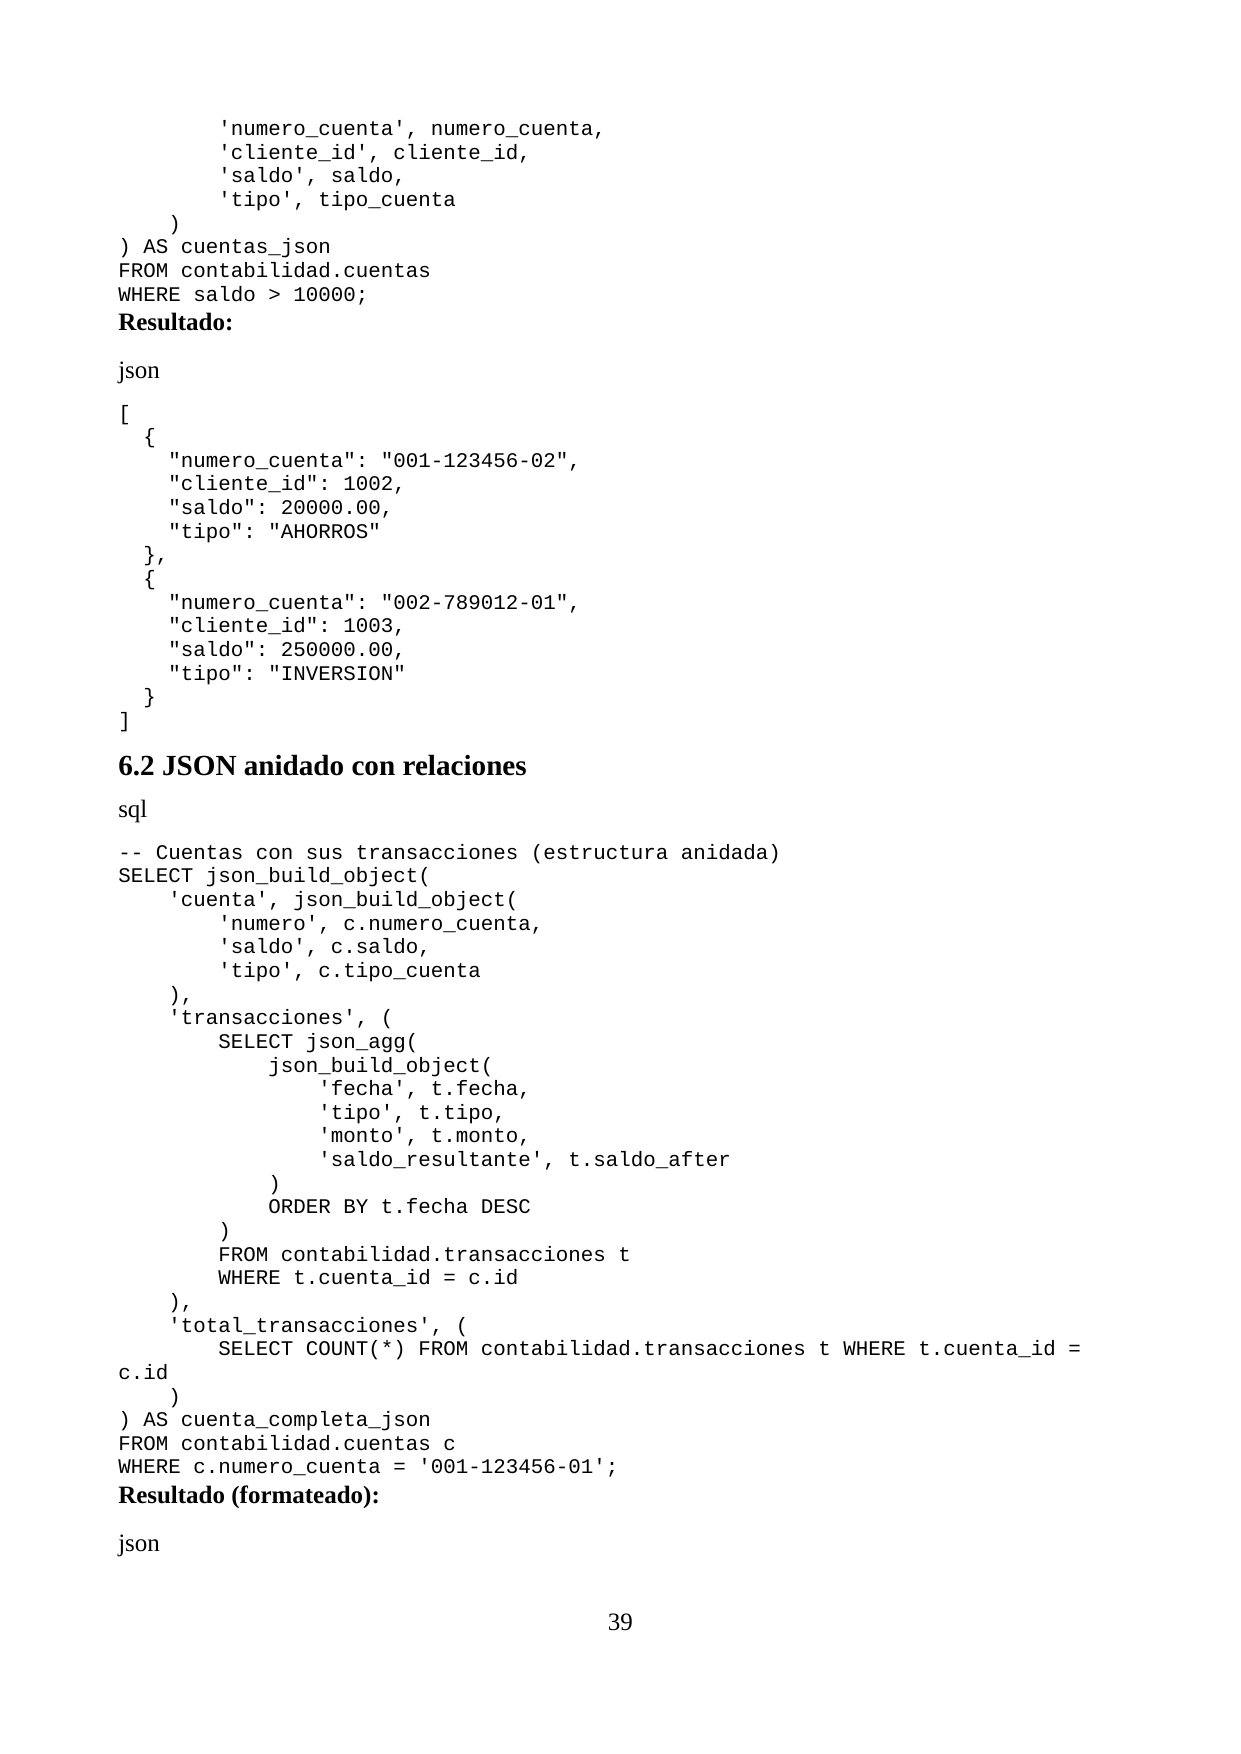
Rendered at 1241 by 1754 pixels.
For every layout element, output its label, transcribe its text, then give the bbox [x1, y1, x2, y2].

text { [118, 426, 1122, 450]
text Resultado (formateado): [118, 1480, 1122, 1509]
text ] [118, 710, 1122, 733]
text ) [118, 1220, 1122, 1244]
text Resultado: [118, 307, 1122, 336]
text ) [118, 1386, 1122, 1409]
text 'tipo', t.tipo, [118, 1102, 1122, 1126]
text 'total_transacciones', ( [118, 1315, 1122, 1338]
text sql [118, 794, 1122, 823]
text 'saldo_resultante', t.saldo_after [118, 1149, 1122, 1173]
text "tipo": "AHORROS" [118, 521, 1122, 544]
text WHERE c.numero_cuenta = '001-123456-01'; [118, 1457, 1122, 1480]
text FROM contabilidad.cuentas [118, 260, 1122, 284]
text 'cuenta', json_build_object( [118, 889, 1122, 913]
text 'transacciones', ( [118, 1007, 1122, 1031]
text json [118, 355, 1122, 384]
text FROM contabilidad.transacciones t [118, 1244, 1122, 1267]
text "numero_cuenta": "001-123456-02", [118, 450, 1122, 473]
text { [118, 568, 1122, 592]
subtitle 6.2 JSON anidado con relaciones [118, 748, 1122, 782]
text "tipo": "INVERSION" [118, 663, 1122, 686]
text SELECT COUNT(*) FROM contabilidad.transacciones t WHERE t.cuenta_id = c.id [118, 1338, 1122, 1386]
text [ [118, 402, 1122, 426]
text 'fecha', t.fecha, [118, 1078, 1122, 1102]
text ) [118, 1173, 1122, 1196]
text WHERE saldo > 10000; [118, 284, 1122, 307]
text SELECT json_build_object( [118, 865, 1122, 889]
text -- Cuentas con sus transacciones (estructura anidada) [118, 842, 1122, 865]
text 'saldo', c.saldo, [118, 936, 1122, 960]
text "numero_cuenta": "002-789012-01", [118, 592, 1122, 615]
text "saldo": 20000.00, [118, 497, 1122, 521]
text "cliente_id": 1003, [118, 615, 1122, 639]
text 'tipo', c.tipo_cuenta [118, 960, 1122, 984]
text ), [118, 984, 1122, 1007]
text SELECT json_agg( [118, 1031, 1122, 1054]
text WHERE t.cuenta_id = c.id [118, 1267, 1122, 1291]
text FROM contabilidad.cuentas c [118, 1433, 1122, 1457]
text 'saldo', saldo, [118, 165, 1122, 189]
text 'numero_cuenta', numero_cuenta, [118, 118, 1122, 142]
text ) [118, 213, 1122, 236]
text ) AS cuentas_json [118, 236, 1122, 260]
text "cliente_id": 1002, [118, 473, 1122, 497]
text json [118, 1528, 1122, 1557]
text 'numero', c.numero_cuenta, [118, 913, 1122, 936]
text } [118, 686, 1122, 710]
text 'monto', t.monto, [118, 1126, 1122, 1149]
text ), [118, 1291, 1122, 1315]
text ORDER BY t.fecha DESC [118, 1196, 1122, 1220]
text "saldo": 250000.00, [118, 639, 1122, 663]
text 'cliente_id', cliente_id, [118, 142, 1122, 165]
text ) AS cuenta_completa_json [118, 1409, 1122, 1433]
text json_build_object( [118, 1054, 1122, 1078]
text }, [118, 544, 1122, 568]
text 'tipo', tipo_cuenta [118, 189, 1122, 213]
